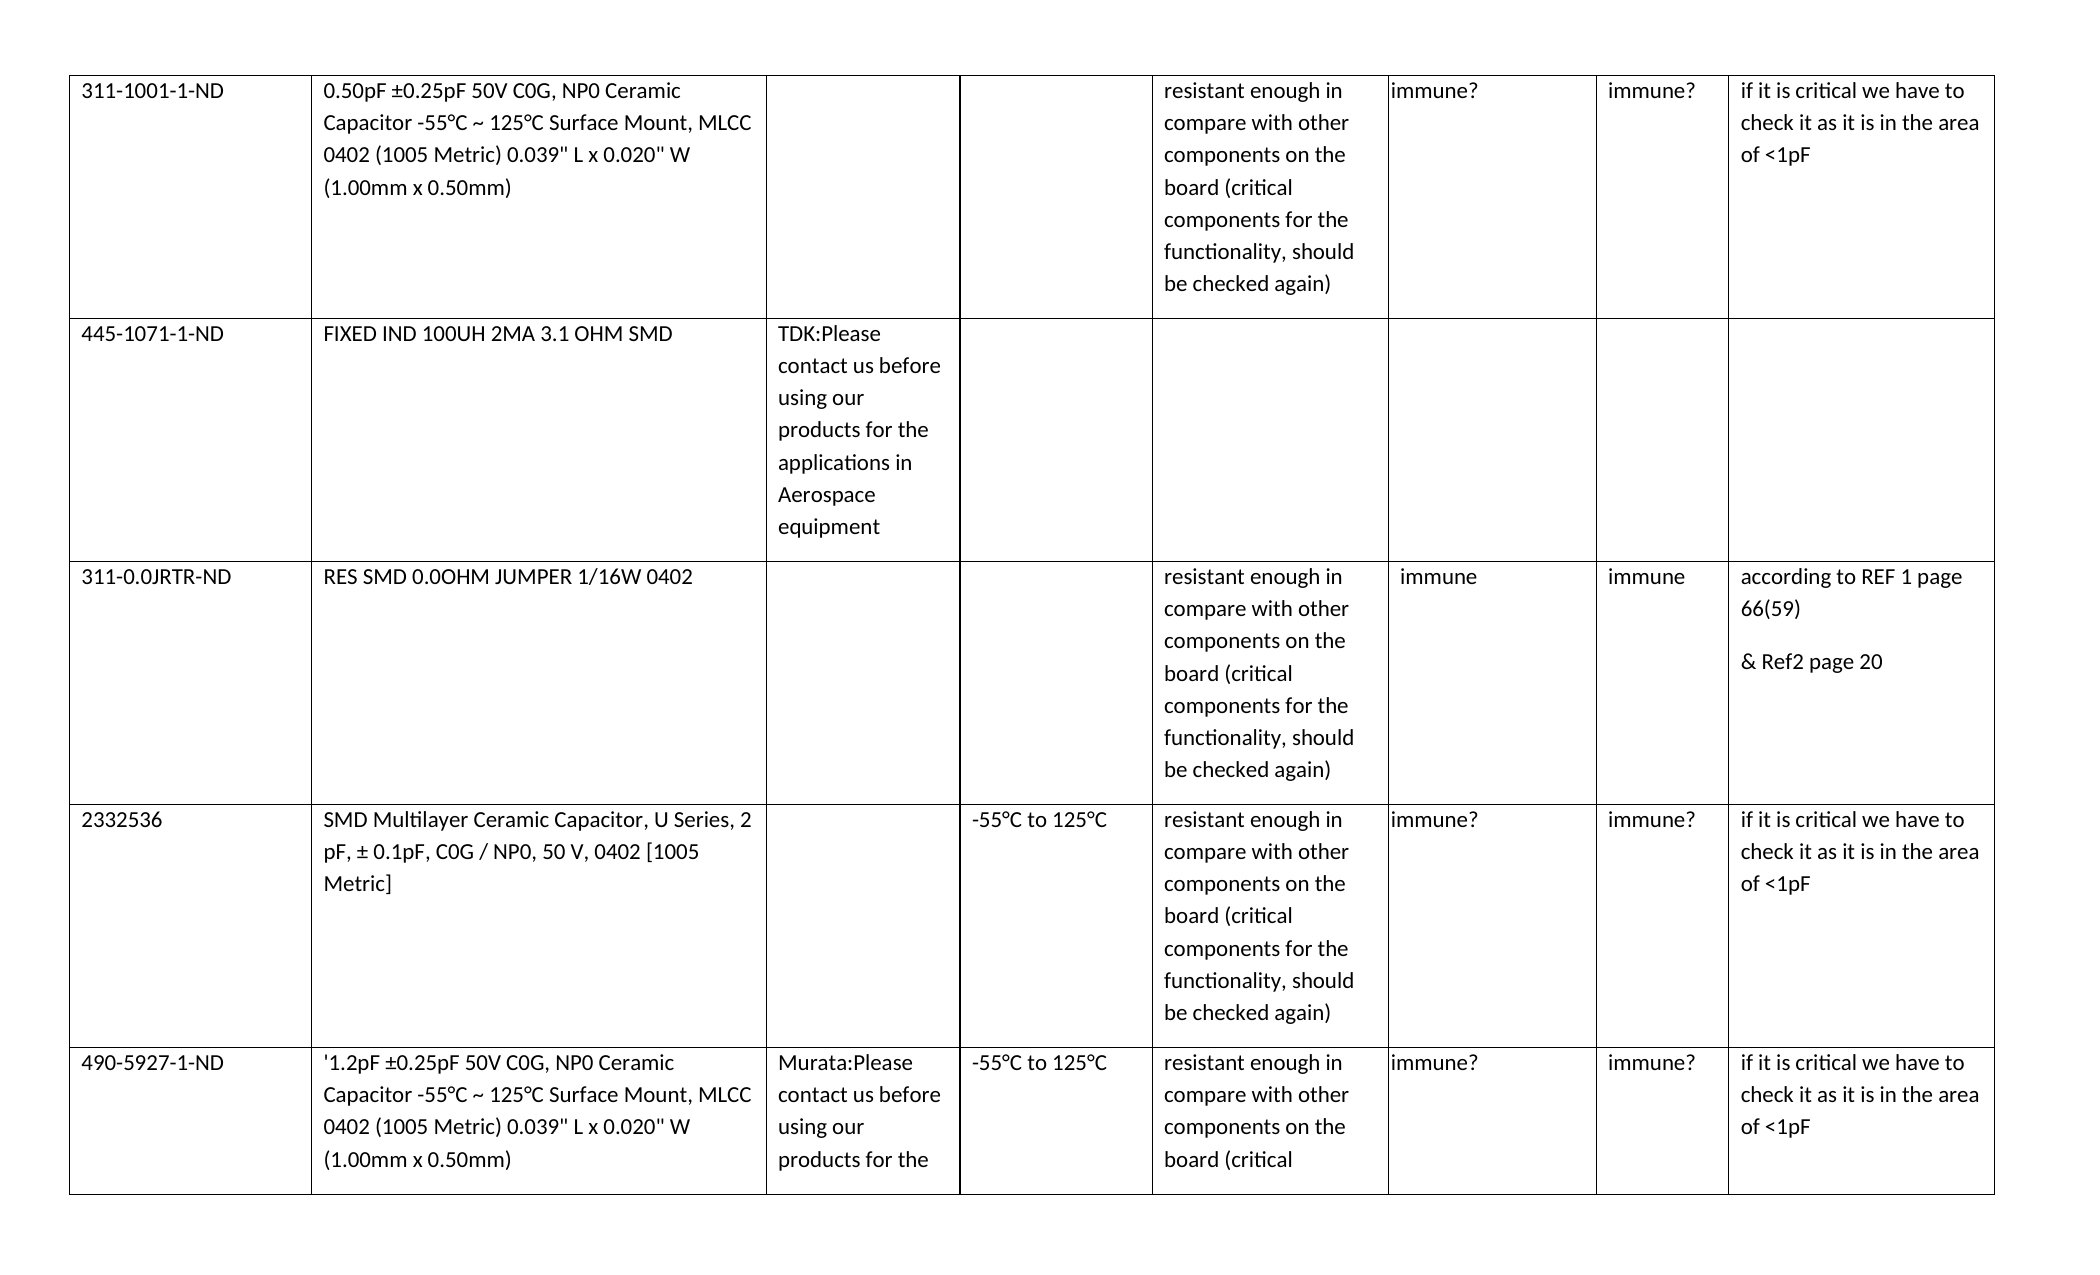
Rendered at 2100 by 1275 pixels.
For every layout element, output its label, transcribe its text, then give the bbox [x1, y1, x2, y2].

table_cell if it is critical we have to check it as it is in the area of <1pF [1729, 1048, 1994, 1193]
table_cell 2332536 [70, 805, 311, 1047]
table_cell if it is critical we have to check it as it is in the area of <1pF [1729, 805, 1994, 1047]
table_cell [961, 319, 1152, 561]
table_cell RES SMD 0.0OHM JUMPER 1/16W 0402 [312, 562, 766, 804]
table_cell '1.2pF ±0.25pF 50V C0G, NP0 Ceramic Capacitor -55°C ~ 125°C Surface Mount, MLCC 0402 (1005 Metric) 0.039" L x 0.020" W (1.00mm x 0.50mm) [312, 1048, 766, 1193]
table_cell immune [1597, 562, 1728, 804]
table_cell [767, 562, 959, 804]
table_cell resistant enough in compare with other components on the board (critical [1153, 1048, 1388, 1193]
table_cell 445-1071-1-ND [70, 319, 311, 561]
table_cell TDK:Please contact us before using our products for the applications in Aerospace equipment [767, 319, 959, 561]
table_cell [767, 76, 959, 318]
table_cell immune [1389, 562, 1596, 804]
table_cell according to REF 1 page 66(59) & Ref2 page 20 [1729, 562, 1994, 804]
table_cell resistant enough in compare with other components on the board (critical components for the functionality, should be checked again) [1153, 76, 1388, 318]
table_cell SMD Multilayer Ceramic Capacitor, U Series, 2 pF, ± 0.1pF, C0G / NP0, 50 V, 0402 [1005 Metric] [312, 805, 766, 1047]
table_cell immune? [1597, 1048, 1728, 1193]
table_cell 311-1001-1-ND [70, 76, 311, 318]
table_cell [767, 805, 959, 1047]
table_cell 0.50pF ±0.25pF 50V C0G, NP0 Ceramic Capacitor -55°C ~ 125°C Surface Mount, MLCC 0402 (1005 Metric) 0.039" L x 0.020" W (1.00mm x 0.50mm) [312, 76, 766, 318]
table_cell if it is critical we have to check it as it is in the area of <1pF [1729, 76, 1994, 318]
table_cell immune? [1389, 76, 1596, 318]
table_cell [1389, 319, 1596, 561]
table_cell [1729, 319, 1994, 561]
table_cell immune? [1597, 76, 1728, 318]
table_cell 311-0.0JRTR-ND [70, 562, 311, 804]
table_cell [961, 76, 1152, 318]
table_cell resistant enough in compare with other components on the board (critical components for the functionality, should be checked again) [1153, 805, 1388, 1047]
table_cell [1153, 319, 1388, 561]
table_cell immune? [1389, 1048, 1596, 1193]
table_cell FIXED IND 100UH 2MA 3.1 OHM SMD [312, 319, 766, 561]
table_cell Murata:Please contact us before using our products for the [767, 1048, 959, 1193]
table_cell resistant enough in compare with other components on the board (critical components for the functionality, should be checked again) [1153, 562, 1388, 804]
table_cell 490-5927-1-ND [70, 1048, 311, 1193]
table_cell immune? [1597, 805, 1728, 1047]
table_cell [1597, 319, 1728, 561]
table_cell -55°C to 125°C [961, 1048, 1152, 1193]
table_cell immune? [1389, 805, 1596, 1047]
table_cell [961, 562, 1152, 804]
table_cell -55°C to 125°C [961, 805, 1152, 1047]
